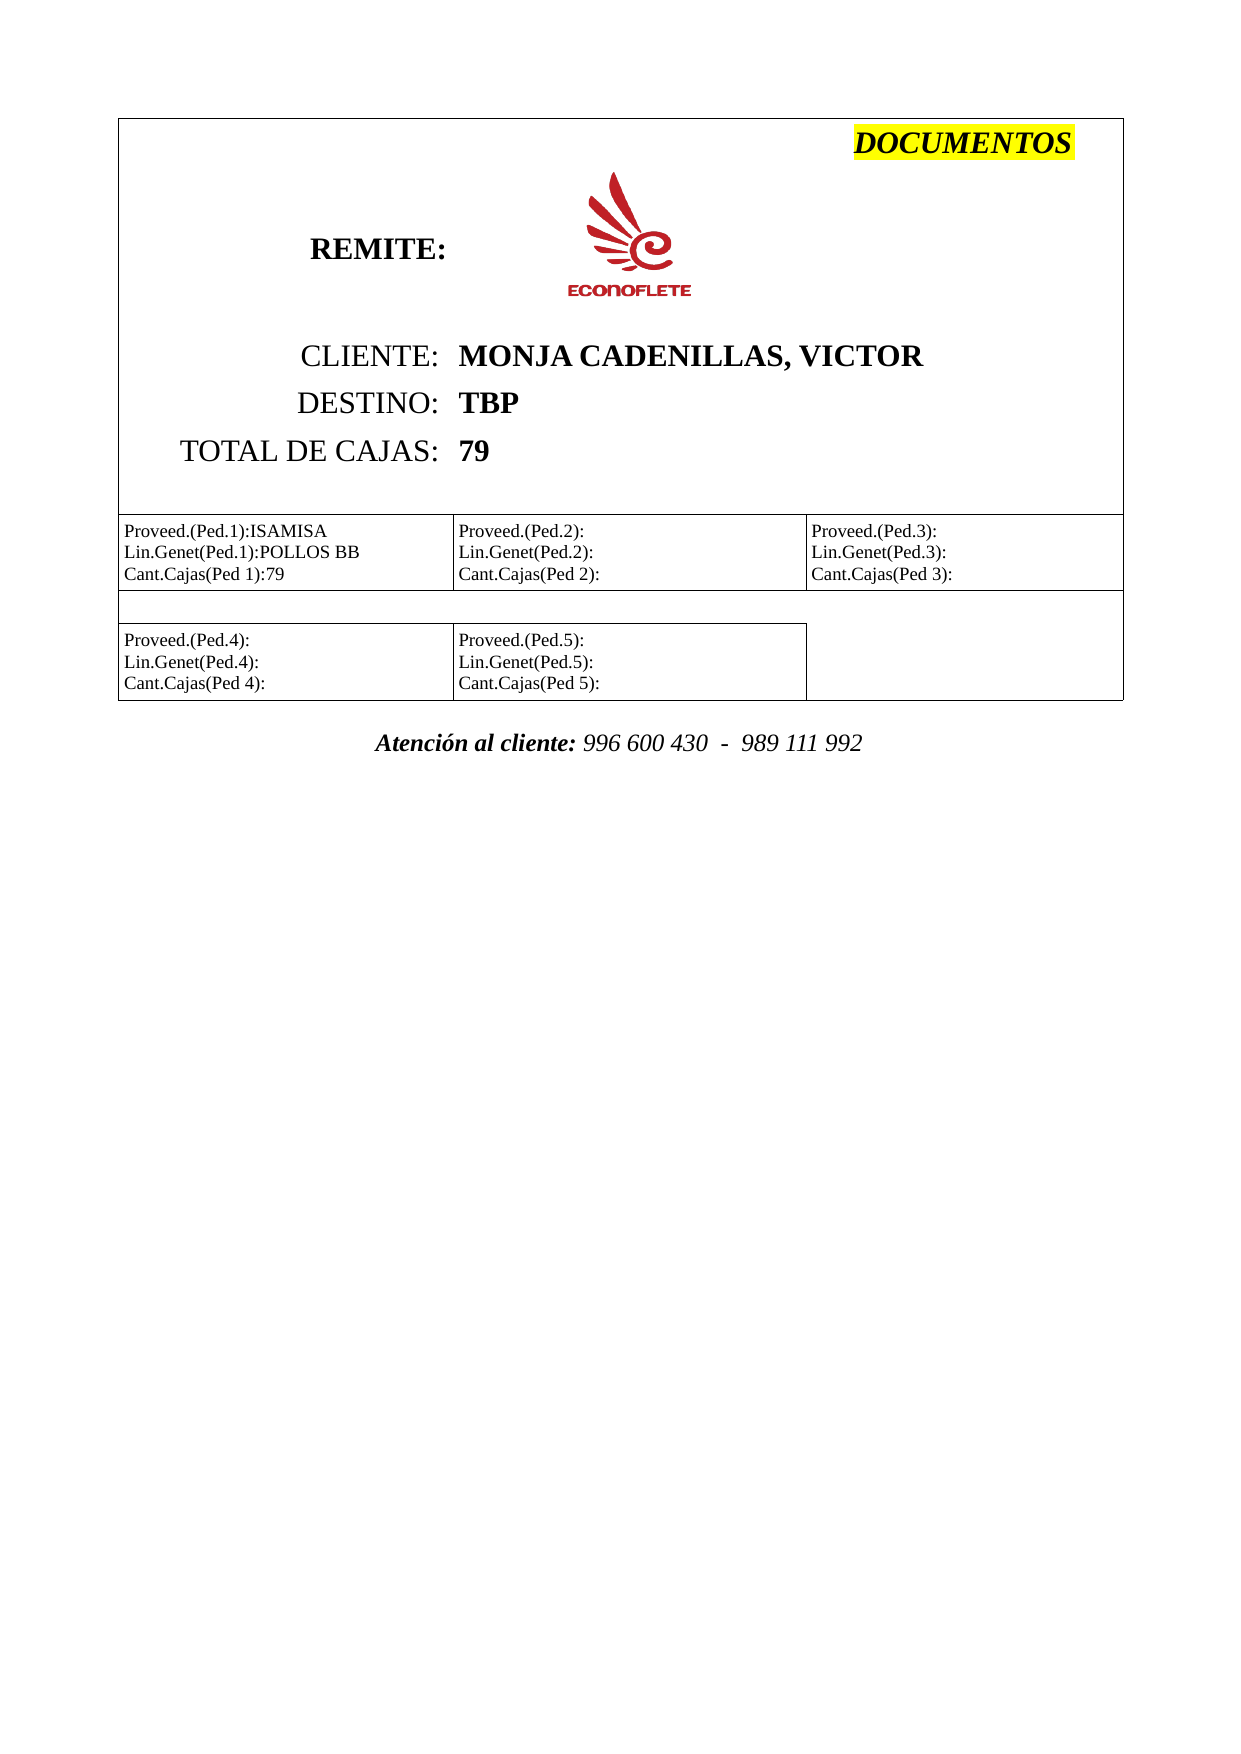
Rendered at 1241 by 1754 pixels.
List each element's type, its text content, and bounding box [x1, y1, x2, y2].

table_cell 79 [453, 426, 1123, 474]
table_cell Proveed.(Ped.5): Lin.Genet(Ped.5): Cant.Cajas(Ped 5): [454, 624, 806, 699]
table_cell [119, 591, 453, 623]
table_cell [806, 166, 1123, 332]
table_cell REMITE: [119, 166, 453, 332]
table_cell MONJA CADENILLAS, VICTOR [453, 332, 1123, 379]
table_cell [806, 474, 1123, 514]
table_cell CLIENTE: [119, 332, 453, 379]
table_cell [119, 474, 453, 514]
table_cell [453, 166, 806, 332]
table_cell Proveed.(Ped.1):ISAMISA Lin.Genet(Ped.1):POLLOS BB Cant.Cajas(Ped 1):79 [119, 515, 453, 590]
table_cell Proveed.(Ped.4): Lin.Genet(Ped.4): Cant.Cajas(Ped 4): [119, 624, 453, 699]
table_header DOCUMENTOS [806, 119, 1123, 166]
picture [552, 171, 707, 297]
table_cell [806, 591, 1123, 623]
table_cell Proveed.(Ped.2): Lin.Genet(Ped.2): Cant.Cajas(Ped 2): [454, 515, 806, 590]
table_cell [453, 474, 806, 514]
table_header [453, 119, 806, 166]
table_cell DESTINO: [119, 379, 453, 426]
table_header [119, 119, 453, 166]
table_cell TBP [453, 379, 806, 426]
text Atención al cliente: 996 600 430 - 989 111 992 [118, 728, 1122, 757]
table_cell [453, 591, 806, 623]
table_cell TOTAL DE CAJAS: [119, 426, 453, 474]
table_cell [806, 379, 1123, 426]
table_cell [807, 623, 1123, 699]
table_cell Proveed.(Ped.3): Lin.Genet(Ped.3): Cant.Cajas(Ped 3): [807, 515, 1123, 590]
